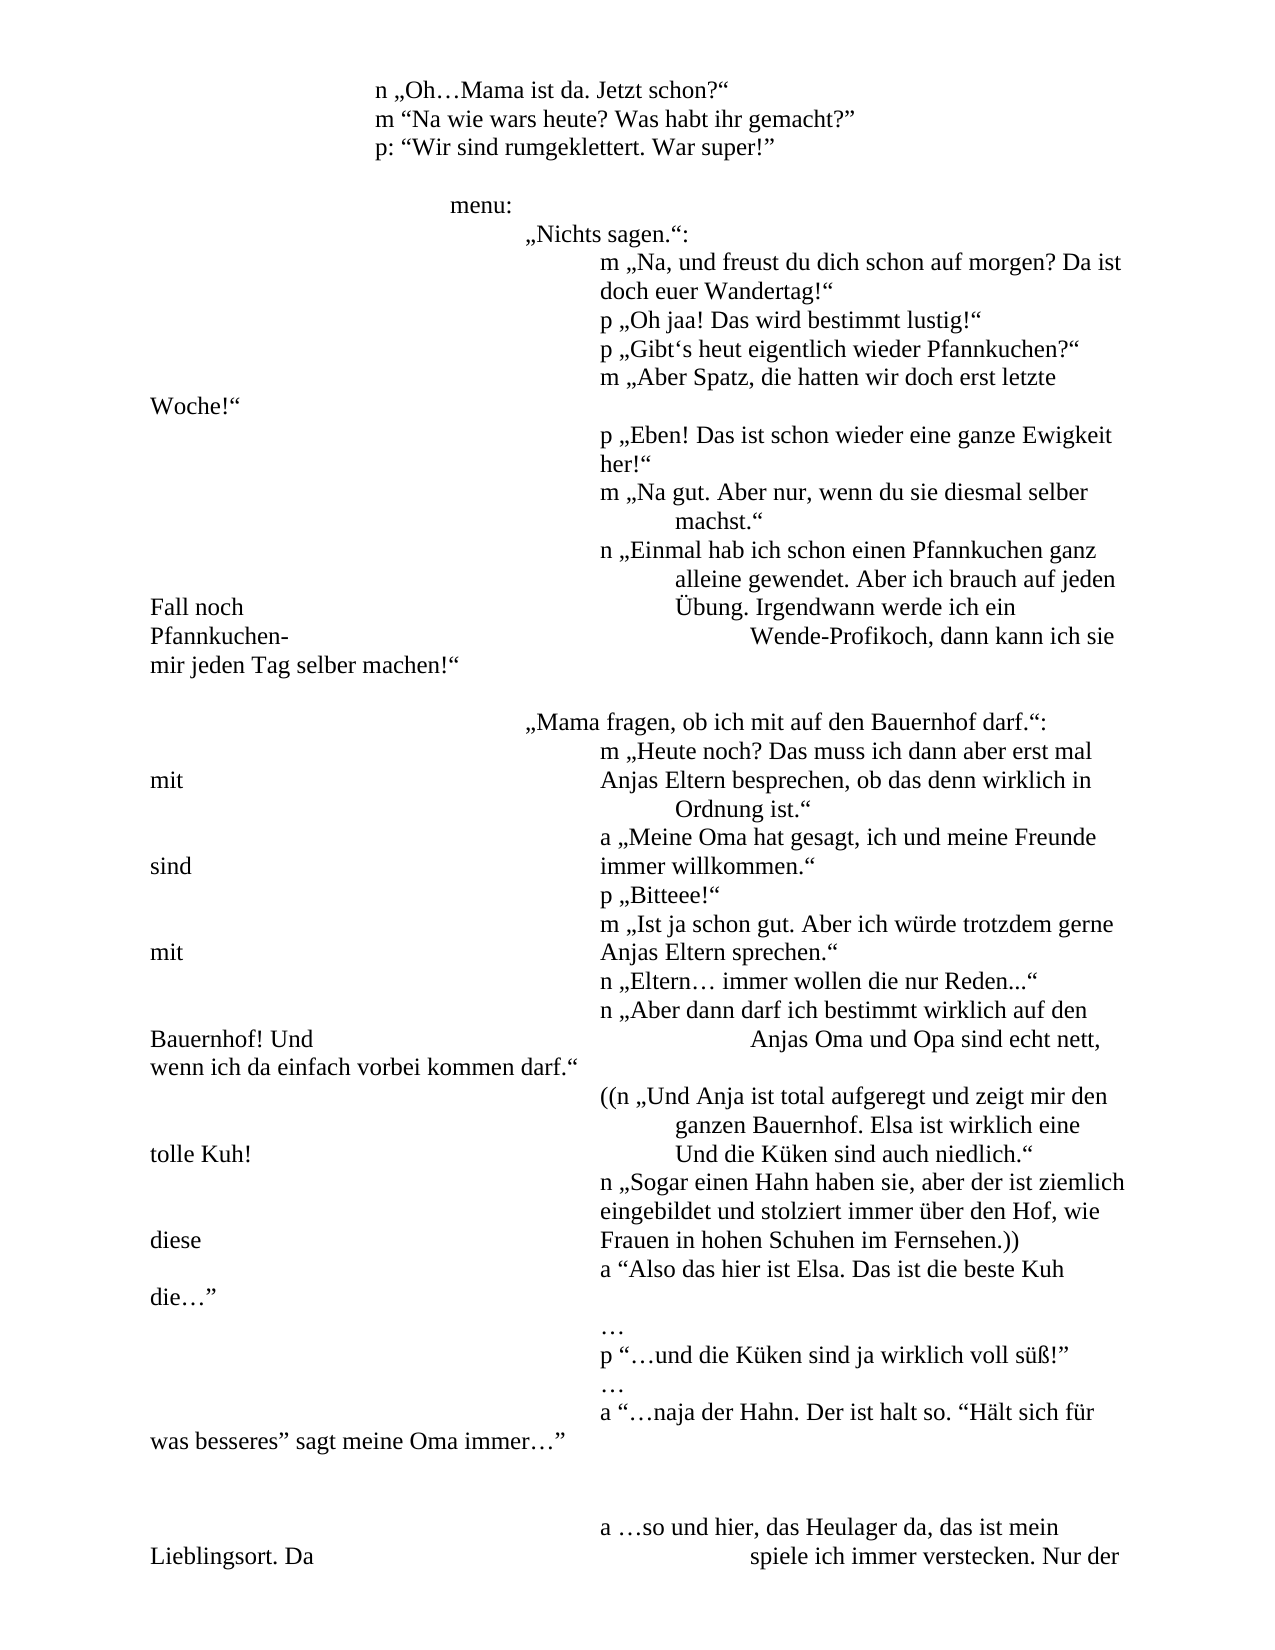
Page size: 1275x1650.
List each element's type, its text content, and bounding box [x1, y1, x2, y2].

text n „Aber dann darf ich bestimmt wirklich auf den Bauernhof! Und Anjas Oma und Opa sind echt nett, wenn ich da einfach vorbei kommen darf.“ [150, 995, 1125, 1081]
text m “Na wie wars heute? Was habt ihr gemacht?” [150, 104, 1125, 132]
text p „Bitteee!“ [150, 880, 1125, 909]
text m „Na, und freust du dich schon auf morgen? Da ist doch euer Wandertag!“ [150, 247, 1125, 305]
text a “…naja der Hahn. Der ist halt so. “Hält sich für was besseres” sagt meine Oma immer…” [150, 1397, 1125, 1455]
text „Nichts sagen.“: [150, 219, 1125, 247]
text m „Heute noch? Das muss ich dann aber erst mal mit Anjas Eltern besprechen, ob das denn wirklich in Ordnung ist.“ [150, 736, 1125, 822]
text p „Eben! Das ist schon wieder eine ganze Ewigkeit her!“ [150, 420, 1125, 477]
text „Mama fragen, ob ich mit auf den Bauernhof darf.“: [150, 707, 1125, 736]
text n „Eltern… immer wollen die nur Reden...“ [150, 966, 1125, 995]
text a …so und hier, das Heulager da, das ist mein Lieblingsort. Da spiele ich immer verstecken. Nur der [150, 1512, 1125, 1570]
text n „Einmal hab ich schon einen Pfannkuchen ganz alleine gewendet. Aber ich brauch auf jeden Fall noch Übung. Irgendwann werde ich ein Pfannkuchen- Wende-Profikoch, dann kann ich sie mir jeden Tag selber machen!“ [150, 535, 1125, 679]
text a “Also das hier ist Elsa. Das ist die beste Kuh die…” [150, 1254, 1125, 1311]
text m „Na gut. Aber nur, wenn du sie diesmal selber machst.“ [150, 477, 1125, 535]
text n „Oh…Mama ist da. Jetzt schon?“ [150, 75, 1125, 104]
text ((n „Und Anja ist total aufgeregt und zeigt mir den ganzen Bauernhof. Elsa ist wirklich eine tolle Kuh! Und die Küken sind auch niedlich.“ [150, 1081, 1125, 1167]
text p: “Wir sind rumgeklettert. War super!” [150, 132, 1125, 161]
text n „Sogar einen Hahn haben sie, aber der ist ziemlich eingebildet und stolziert immer über den Hof, wie diese Frauen in hohen Schuhen im Fernsehen.)) [150, 1167, 1125, 1254]
text m „Ist ja schon gut. Aber ich würde trotzdem gerne mit Anjas Eltern sprechen.“ [150, 909, 1125, 966]
text menu: [150, 190, 1125, 219]
text … [150, 1311, 1125, 1340]
text p „Gibt‘s heut eigentlich wieder Pfannkuchen?“ [150, 334, 1125, 362]
text p „Oh jaa! Das wird bestimmt lustig!“ [150, 305, 1125, 334]
text a „Meine Oma hat gesagt, ich und meine Freunde sind immer willkommen.“ [150, 822, 1125, 880]
text m „Aber Spatz, die hatten wir doch erst letzte Woche!“ [150, 362, 1125, 420]
text … [150, 1369, 1125, 1397]
text p “…und die Küken sind ja wirklich voll süß!” [150, 1340, 1125, 1369]
